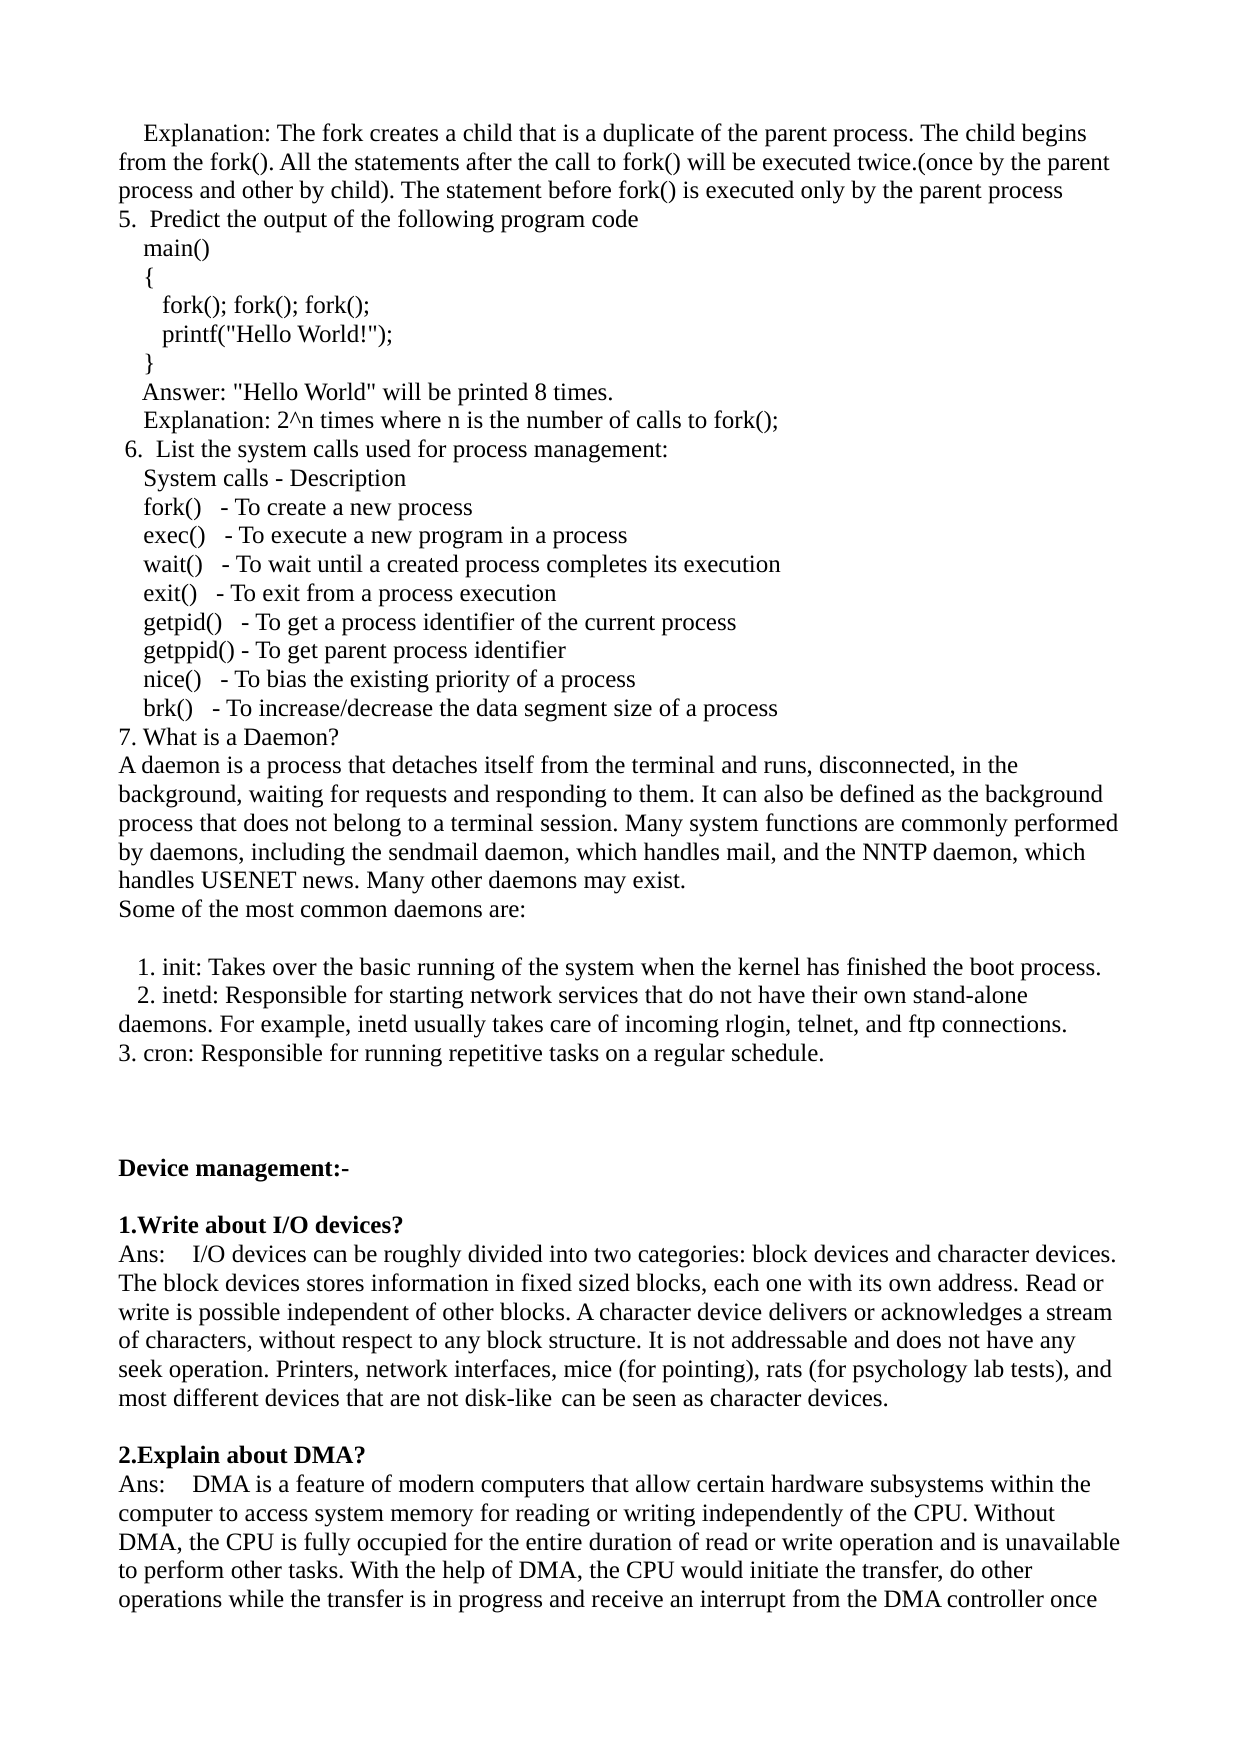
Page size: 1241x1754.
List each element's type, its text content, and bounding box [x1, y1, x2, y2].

text Ans: I/O devices can be roughly divided into two categories: block devices and character devices. The block devices stores information in fixed sized blocks, each one with its own address. Read or write is possible independent of other blocks. A character device delivers or acknowledges a stream of characters, without respect to any block structure. It is not addressable and does not have any seek operation. Printers, network interfaces, mice (for pointing), rats (for psychology lab tests), and most different devices that are not disk-like can be seen as character devices. [118, 1239, 1122, 1412]
text 2. inetd: Responsible for starting network services that do not have their own stand-alone daemons. For example, inetd usually takes care of incoming rlogin, telnet, and ftp connections. [118, 981, 1122, 1038]
text Explanation: The fork creates a child that is a duplicate of the parent process. The child begins from the fork(). All the statements after the call to fork() will be executed twice.(once by the parent process and other by child). The statement before fork() is executed only by the parent process [118, 118, 1122, 204]
text wait() - To wait until a created process completes its execution [118, 549, 1122, 578]
text 5. Predict the output of the following program code [118, 204, 1122, 233]
text exec() - To execute a new program in a process [118, 521, 1122, 549]
text Device management:- [118, 1153, 1122, 1182]
text 2.Explain about DMA? [118, 1441, 1122, 1469]
text Ans: DMA is a feature of modern computers that allow certain hardware subsystems within the computer to access system memory for reading or writing independently of the CPU. Without DMA, the CPU is fully occupied for the entire duration of read or write operation and is unavailable to perform other tasks. With the help of DMA, the CPU would initiate the transfer, do other operations while the transfer is in progress and receive an interrupt from the DMA controller once [118, 1469, 1122, 1613]
text printf("Hello World!"); [118, 319, 1122, 348]
text 6. List the system calls used for process management: [118, 434, 1122, 463]
text Some of the most common daemons are: [118, 894, 1122, 923]
text A daemon is a process that detaches itself from the terminal and runs, disconnected, in the background, waiting for requests and responding to them. It can also be defined as the background process that does not belong to a terminal session. Many system functions are commonly performed by daemons, including the sendmail daemon, which handles mail, and the NNTP daemon, which handles USENET news. Many other daemons may exist. [118, 751, 1122, 894]
text 3. cron: Responsible for running repetitive tasks on a regular schedule. [118, 1038, 1122, 1067]
text getppid() - To get parent process identifier [118, 636, 1122, 664]
text { [118, 262, 1122, 291]
text brk() - To increase/decrease the data segment size of a process [118, 693, 1122, 722]
text } [118, 348, 1122, 377]
text fork(); fork(); fork(); [118, 291, 1122, 319]
text nice() - To bias the existing priority of a process [118, 664, 1122, 693]
text Answer: "Hello World" will be printed 8 times. [118, 377, 1122, 406]
text getpid() - To get a process identifier of the current process [118, 607, 1122, 636]
text 1.Write about I/O devices? [118, 1211, 1122, 1239]
text Explanation: 2^n times where n is the number of calls to fork(); [118, 406, 1122, 434]
text System calls - Description [118, 463, 1122, 492]
text fork() - To create a new process [118, 492, 1122, 521]
text 1. init: Takes over the basic running of the system when the kernel has finished the boot process. [118, 952, 1122, 981]
text main() [118, 233, 1122, 262]
text 7. What is a Daemon? [118, 722, 1122, 751]
text exit() - To exit from a process execution [118, 578, 1122, 607]
